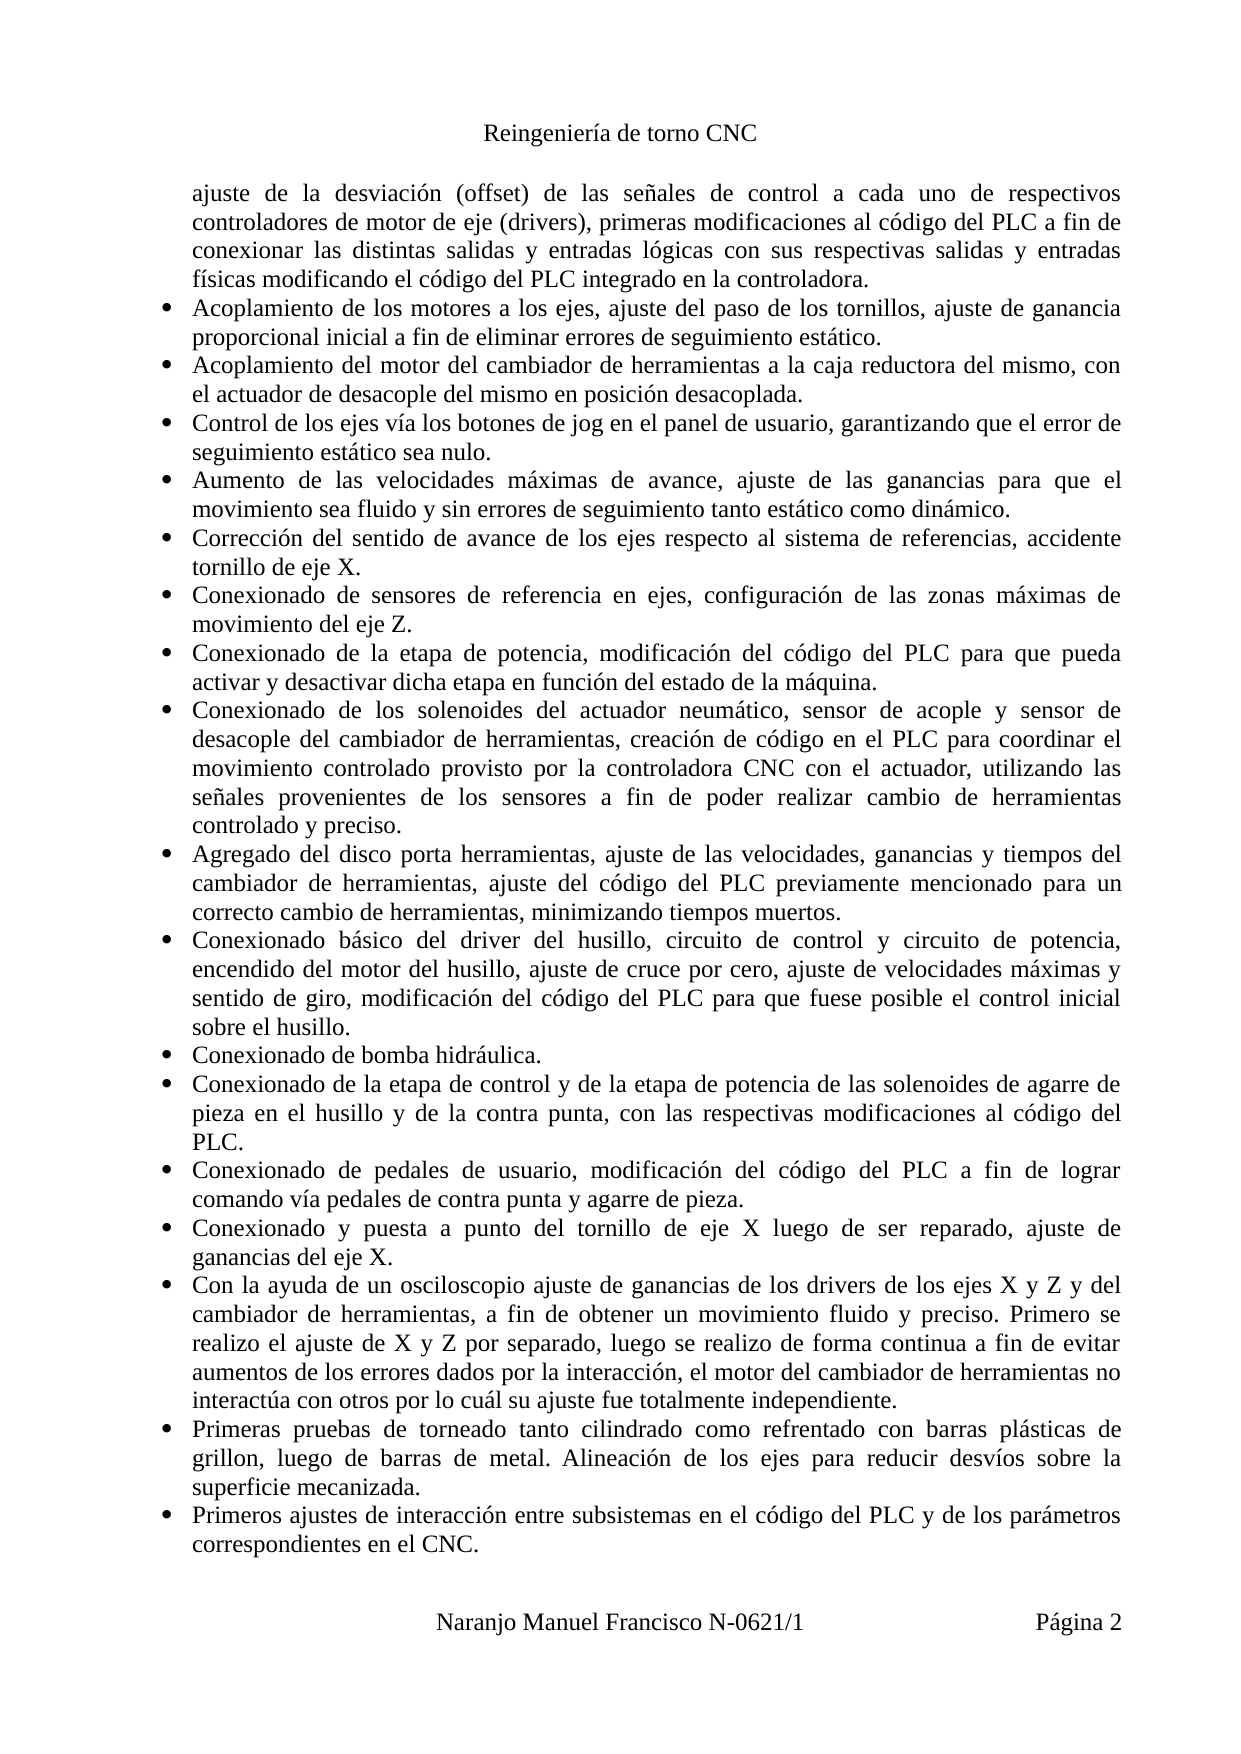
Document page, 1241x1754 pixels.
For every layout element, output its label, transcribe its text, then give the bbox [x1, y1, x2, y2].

list Conexionado de la etapa de potencia, modificación del código del PLC para que pueda activar y desactivar dicha etapa en función del estado de la máquina. [162, 638, 1122, 696]
list Corrección del sentido de avance de los ejes respecto al sistema de referencias, accidente tornillo de eje X. [162, 523, 1122, 581]
list Control de los ejes vía los botones de jog en el panel de usuario, garantizando que el error de seguimiento estático sea nulo. [162, 408, 1122, 466]
list Acoplamiento del motor del cambiador de herramientas a la caja reductora del mismo, con el actuador de desacople del mismo en posición desacoplada. [162, 351, 1122, 408]
list Primeras pruebas de torneado tanto cilindrado como refrentado con barras plásticas de grillon, luego de barras de metal. Alineación de los ejes para reducir desvíos sobre la superficie mecanizada. [162, 1414, 1122, 1501]
list Aumento de las velocidades máximas de avance, ajuste de las ganancias para que el movimiento sea fluido y sin errores de seguimiento tanto estático como dinámico. [162, 466, 1122, 523]
list Conexionado de bomba hidráulica. [162, 1041, 1122, 1069]
list ajuste de la desviación (offset) de las señales de control a cada uno de respectivos controladores de motor de eje (drivers), primeras modificaciones al código del PLC a fin de conexionar las distintas salidas y entradas lógicas con sus respectivas salidas y entradas físicas modificando el código del PLC integrado en la controladora. [162, 178, 1122, 293]
list Conexionado de los solenoides del actuador neumático, sensor de acople y sensor de desacople del cambiador de herramientas, creación de código en el PLC para coordinar el movimiento controlado provisto por la controladora CNC con el actuador, utilizando las señales provenientes de los sensores a fin de poder realizar cambio de herramientas controlado y preciso. [162, 696, 1122, 839]
list Conexionado de la etapa de control y de la etapa de potencia de las solenoides de agarre de pieza en el husillo y de la contra punta, con las respectivas modificaciones al código del PLC. [162, 1069, 1122, 1156]
list Agregado del disco porta herramientas, ajuste de las velocidades, ganancias y tiempos del cambiador de herramientas, ajuste del código del PLC previamente mencionado para un correcto cambio de herramientas, minimizando tiempos muertos. [162, 839, 1122, 926]
list Conexionado de pedales de usuario, modificación del código del PLC a fin de lograr comando vía pedales de contra punta y agarre de pieza. [162, 1156, 1122, 1213]
list Conexionado básico del driver del husillo, circuito de control y circuito de potencia, encendido del motor del husillo, ajuste de cruce por cero, ajuste de velocidades máximas y sentido de giro, modificación del código del PLC para que fuese posible el control inicial sobre el husillo. [162, 926, 1122, 1041]
list Con la ayuda de un osciloscopio ajuste de ganancias de los drivers de los ejes X y Z y del cambiador de herramientas, a fin de obtener un movimiento fluido y preciso. Primero se realizo el ajuste de X y Z por separado, luego se realizo de forma continua a fin de evitar aumentos de los errores dados por la interacción, el motor del cambiador de herramientas no interactúa con otros por lo cuál su ajuste fue totalmente independiente. [162, 1271, 1122, 1414]
list Primeros ajustes de interacción entre subsistemas en el código del PLC y de los parámetros correspondientes en el CNC. [162, 1501, 1122, 1558]
list Conexionado de sensores de referencia en ejes, configuración de las zonas máximas de movimiento del eje Z. [162, 581, 1122, 638]
list Acoplamiento de los motores a los ejes, ajuste del paso de los tornillos, ajuste de ganancia proporcional inicial a fin de eliminar errores de seguimiento estático. [162, 293, 1122, 351]
list Conexionado y puesta a punto del tornillo de eje X luego de ser reparado, ajuste de ganancias del eje X. [162, 1213, 1122, 1271]
